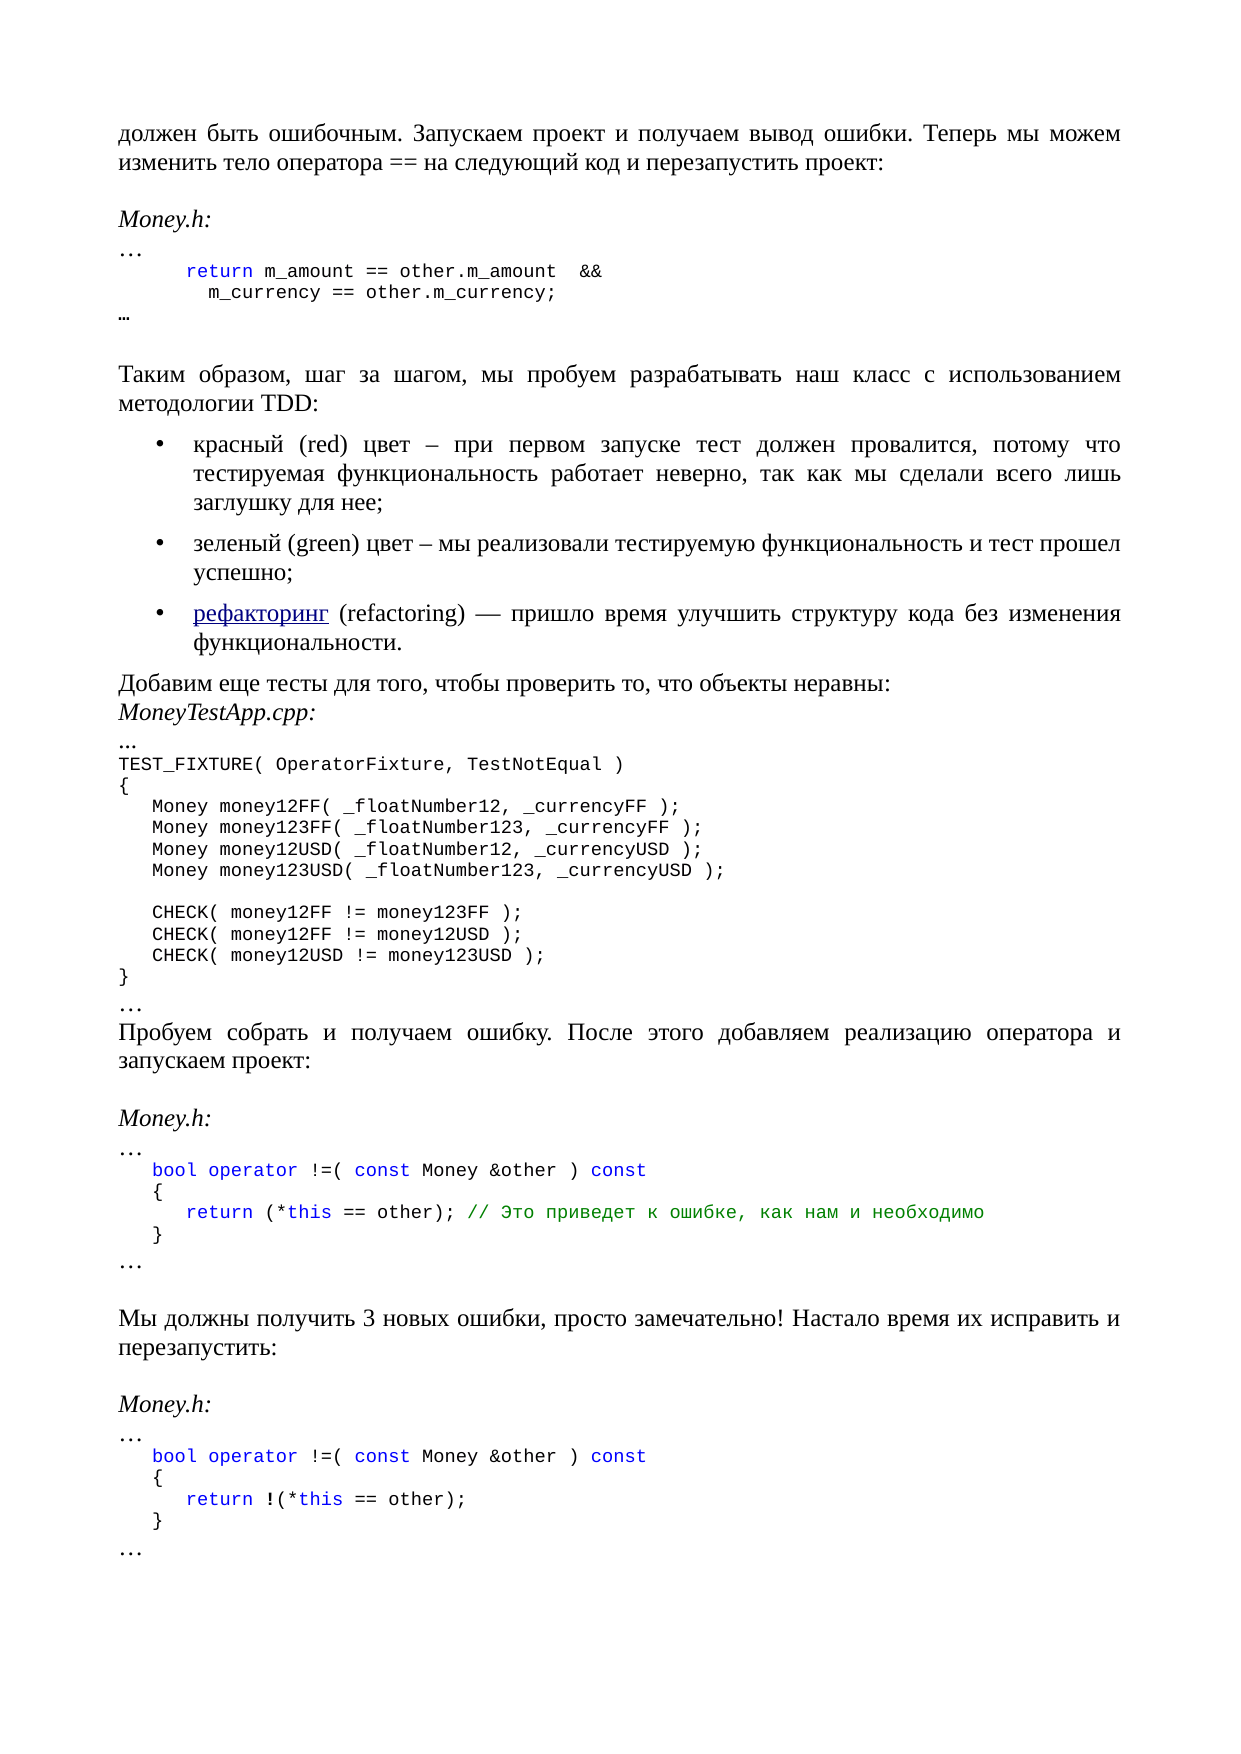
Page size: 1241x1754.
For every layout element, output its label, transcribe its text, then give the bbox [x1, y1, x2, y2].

text … [118, 1132, 1122, 1161]
text … [118, 304, 1122, 326]
text Добавим еще тесты для того, чтобы проверить то, что объекты неравны: [118, 668, 1122, 697]
text m_currency == other.m_currency; [118, 283, 1122, 304]
text ... [118, 726, 1122, 754]
text { [118, 776, 1122, 797]
text Money money12USD( _floatNumber12, _currencyUSD ); [118, 839, 1122, 861]
text } [118, 967, 1122, 988]
text Money.h: [118, 204, 1122, 233]
text Money money123USD( _floatNumber123, _currencyUSD ); [118, 861, 1122, 882]
text Money.h: [118, 1103, 1122, 1132]
text … [118, 988, 1122, 1017]
text { [118, 1468, 1122, 1489]
text TEST_FIXTURE( OperatorFixture, TestNotEqual ) [118, 754, 1122, 776]
text … [118, 1418, 1122, 1447]
text Таким образом, шаг за шагом, мы пробуем разрабатывать наш класс с использованием методологии TDD: [118, 359, 1122, 417]
list зеленый (green) цвет – мы реализовали тестируемую функциональность и тест прошел успешно; [156, 528, 1122, 586]
text } [118, 1224, 1122, 1246]
text bool operator !=( const Money &other ) const [118, 1161, 1122, 1182]
text CHECK( money12USD != money123USD ); [118, 946, 1122, 967]
text return m_amount == other.m_amount && [118, 262, 1122, 283]
text CHECK( money12FF != money12USD ); [118, 924, 1122, 946]
text Money.h: [118, 1389, 1122, 1418]
text Пробуем собрать и получаем ошибку. После этого добавляем реализацию оператора и запускаем проект: [118, 1017, 1122, 1074]
text return !(*this == other); [118, 1489, 1122, 1511]
text Мы должны получить 3 новых ошибки, просто замечательно! Настало время их исправить и перезапустить: [118, 1303, 1122, 1361]
text … [118, 1246, 1122, 1274]
text return (*this == other); // Это приведет к ошибке, как нам и необходимо [118, 1203, 1122, 1224]
text } [118, 1511, 1122, 1532]
text { [118, 1182, 1122, 1203]
text MoneyTestApp.cpp: [118, 697, 1122, 726]
text Money money12FF( _floatNumber12, _currencyFF ); [118, 797, 1122, 818]
text должен быть ошибочным. Запускаем проект и получаем вывод ошибки. Теперь мы можем изменить тело оператора == на следующий код и перезапустить проект: [118, 118, 1122, 176]
text bool operator !=( const Money &other ) const [118, 1447, 1122, 1468]
text … [118, 1532, 1122, 1561]
text … [118, 233, 1122, 262]
list рефакторинг (refactoring) — пришло время улучшить структуру кода без изменения функциональности. [156, 598, 1122, 656]
text Money money123FF( _floatNumber123, _currencyFF ); [118, 818, 1122, 839]
list красный (red) цвет – при первом запуске тест должен провалится, потому что тестируемая функциональность работает неверно, так как мы сделали всего лишь заглушку для нее; [156, 429, 1122, 516]
text CHECK( money12FF != money123FF ); [118, 903, 1122, 924]
